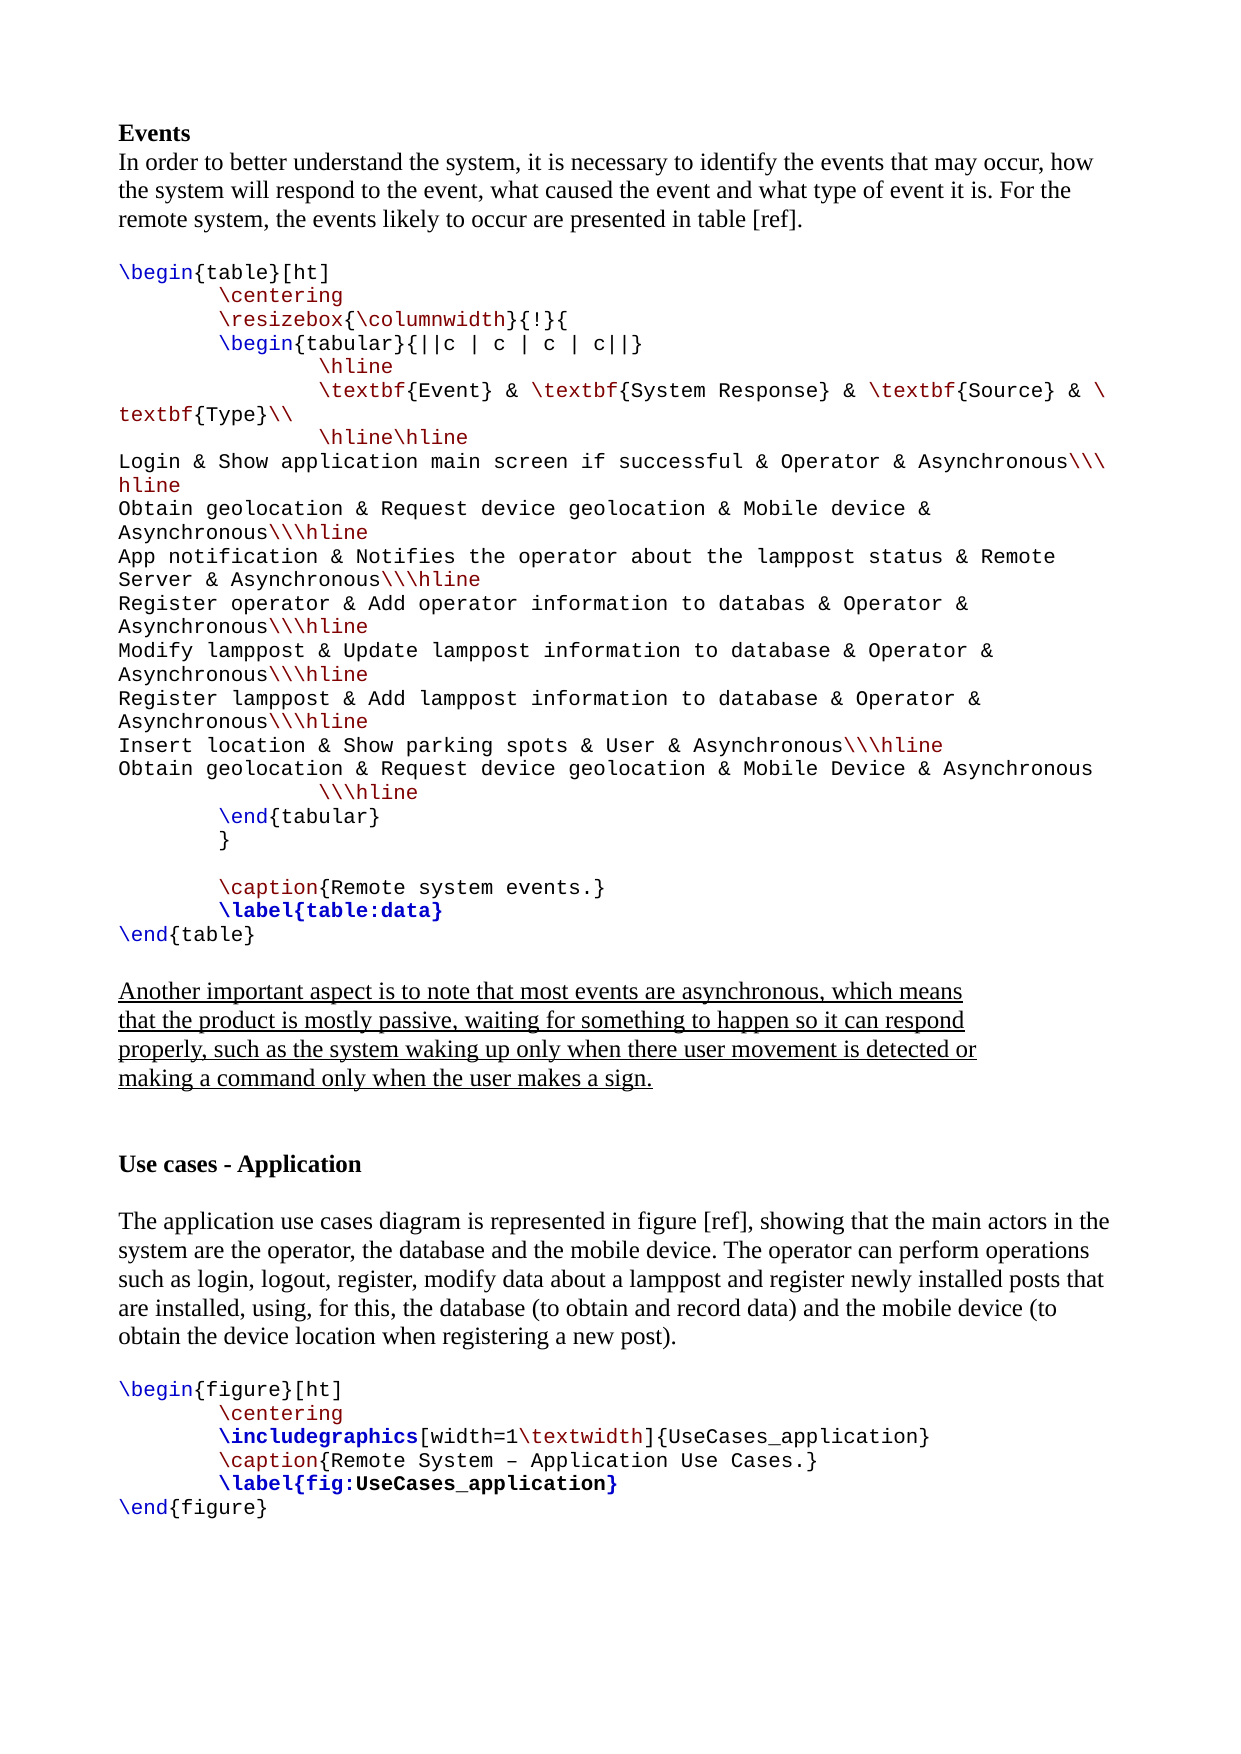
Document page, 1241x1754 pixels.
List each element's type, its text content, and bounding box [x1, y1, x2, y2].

text making a command only when the user makes a sign. [118, 1063, 1122, 1091]
text Register operator & Add operator information to databas & Operator & Asynchronous\\\hline [118, 593, 1122, 640]
text The application use cases diagram is represented in figure [ref], showing that the main actors in the system are the operator, the database and the mobile device. The operator can perform operations such as login, logout, register, modify data about a lamppost and register newly installed posts that are installed, using, for this, the database (to obtain and record data) and the mobile device (to obtain the device location when registering a new post). [118, 1206, 1122, 1350]
text \centering [118, 286, 1122, 309]
text Login & Show application main screen if successful & Operator & Asynchronous\\\hline [118, 451, 1122, 498]
text \end{table} [118, 924, 1122, 948]
text Use cases - Application [118, 1149, 1122, 1178]
text \end{tabular} [118, 806, 1122, 829]
text App notification & Notifies the operator about the lamppost status & Remote Server & Asynchronous\\\hline [118, 546, 1122, 593]
text \textbf{Event} & \textbf{System Response} & \textbf{Source} & \textbf{Type}\\ [118, 380, 1122, 427]
text Modify lamppost & Update lamppost information to database & Operator & Asynchronous\\\hline [118, 640, 1122, 687]
text \hline [118, 356, 1122, 380]
text \begin{figure}[ht] [118, 1379, 1122, 1402]
text Register lamppost & Add lamppost information to database & Operator & Asynchronous\\\hline [118, 687, 1122, 735]
text \\\hline [118, 782, 1122, 806]
text \resizebox{\columnwidth}{!}{ [118, 309, 1122, 333]
text } [118, 829, 1122, 853]
text \hline\hline [118, 427, 1122, 451]
text properly, such as the system waking up only when there user movement is detected or [118, 1034, 1122, 1063]
text \caption{Remote system events.} [118, 877, 1122, 900]
text Insert location & Show parking spots & User & Asynchronous\\\hline [118, 735, 1122, 758]
text \end{figure} [118, 1497, 1122, 1521]
text Obtain geolocation & Request device geolocation & Mobile Device & Asynchronous [118, 758, 1122, 782]
text \includegraphics[width=1\textwidth]{UseCases_application} [118, 1426, 1122, 1450]
text Another important aspect is to note that most events are asynchronous, which means [118, 976, 1122, 1005]
text \label{fig:UseCases_application} [118, 1473, 1122, 1497]
text \begin{tabular}{||c | c | c | c||} [118, 333, 1122, 356]
text \begin{table}[ht] [118, 262, 1122, 286]
text In order to better understand the system, it is necessary to identify the events that may occur, how the system will respond to the event, what caused the event and what type of event it is. For the remote system, the events likely to occur are presented in table [ref]. [118, 147, 1122, 233]
text \centering [118, 1402, 1122, 1426]
text Obtain geolocation & Request device geolocation & Mobile device & Asynchronous\\\hline [118, 498, 1122, 546]
text \label{table:data} [118, 900, 1122, 924]
text \caption{Remote System – Application Use Cases.} [118, 1450, 1122, 1473]
text Events [118, 118, 1122, 147]
text that the product is mostly passive, waiting for something to happen so it can respond [118, 1005, 1122, 1034]
